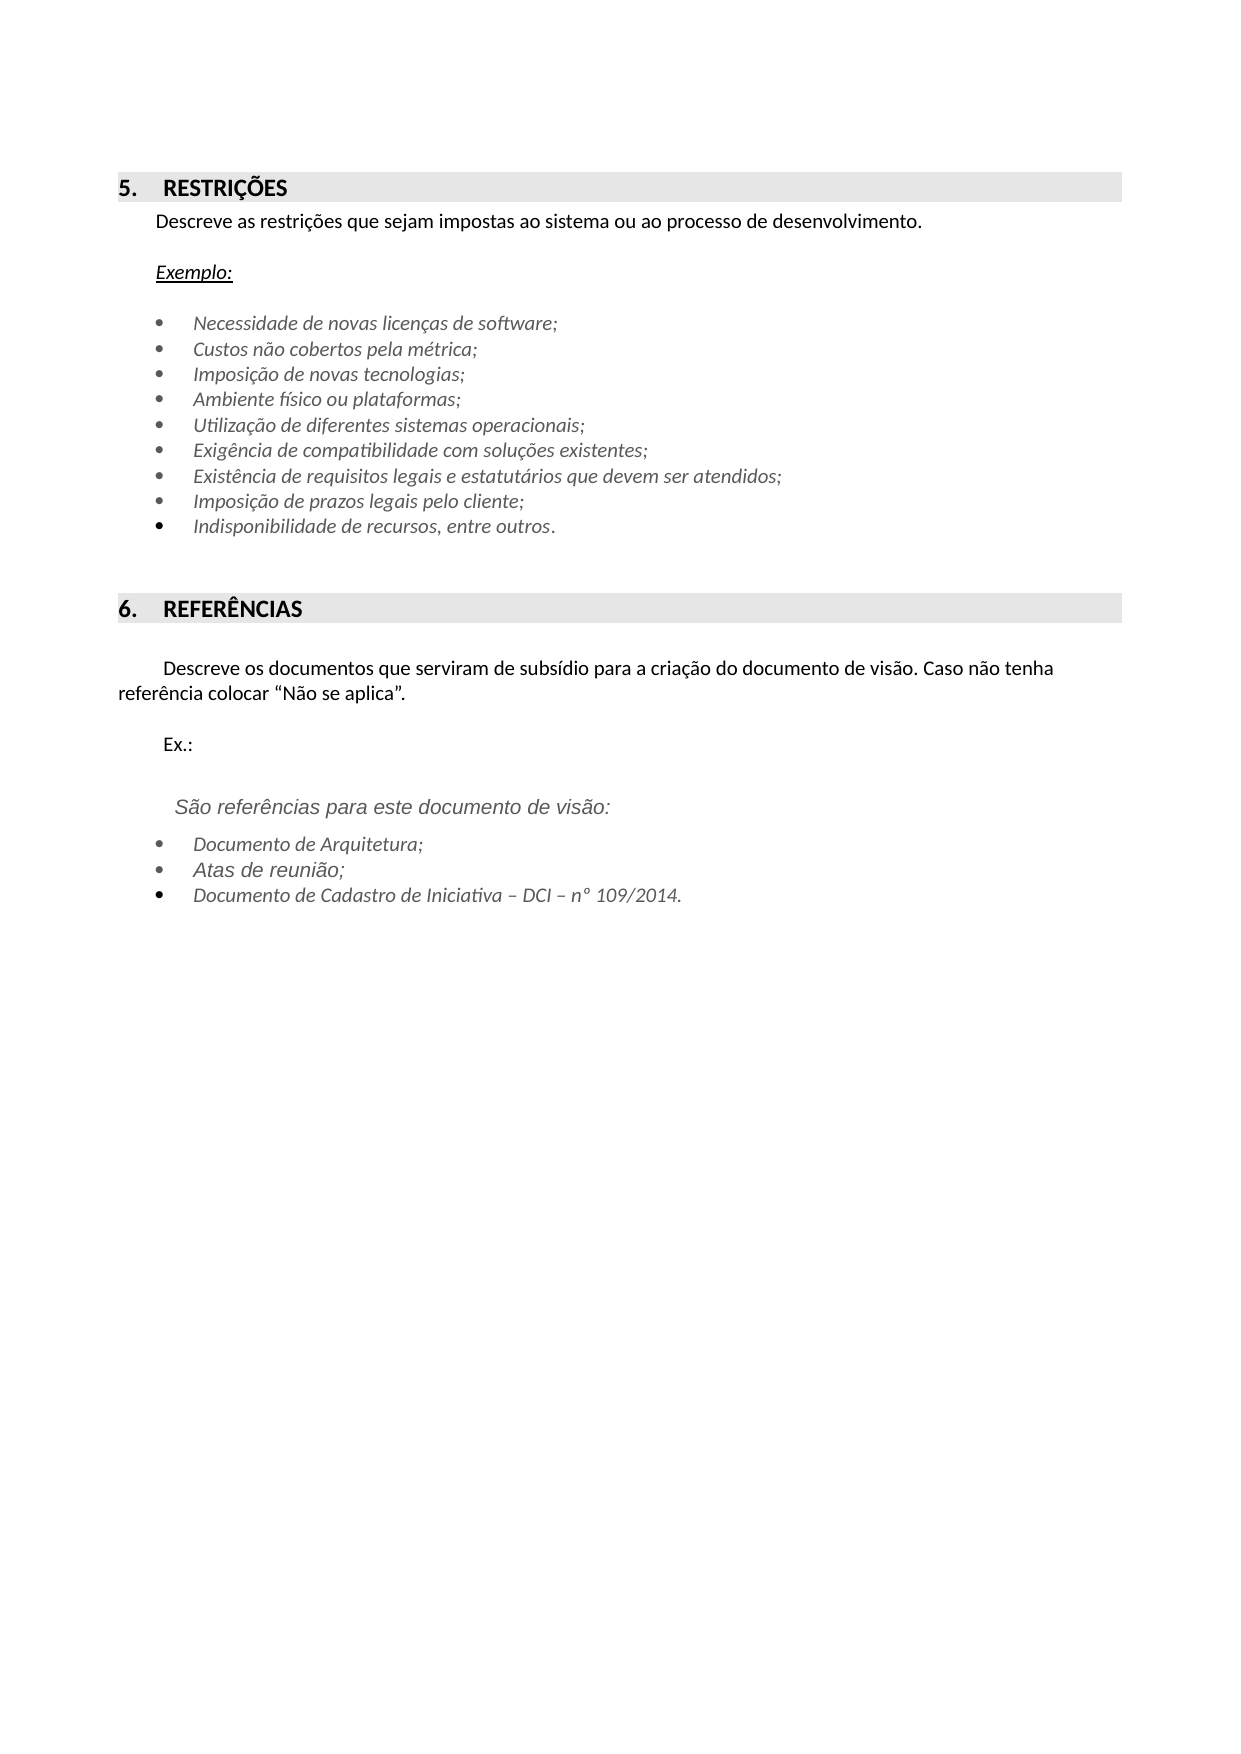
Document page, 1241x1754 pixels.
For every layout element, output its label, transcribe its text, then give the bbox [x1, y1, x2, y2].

list Necessidade de novas licenças de software; [156, 310, 1122, 336]
subtitle RESTRIÇÕES [118, 172, 1122, 202]
list Imposição de prazos legais pelo cliente; [156, 488, 1122, 514]
text Exemplo: [118, 259, 1122, 285]
text Ex.: [118, 731, 1122, 757]
list Ambiente físico ou plataformas; [156, 387, 1122, 412]
list Utilização de diferentes sistemas operacionais; [156, 412, 1122, 437]
list Custos não cobertos pela métrica; [156, 336, 1122, 361]
list Indisponibilidade de recursos, entre outros. [156, 514, 1122, 539]
list Documento de Cadastro de Iniciativa – DCI – nº 109/2014. [156, 882, 1122, 907]
list Atas de reunião; [156, 857, 1122, 882]
list Documento de Arquitetura; [156, 832, 1122, 857]
text São referências para este documento de visão: [174, 794, 1122, 819]
list Exigência de compatibilidade com soluções existentes; [156, 437, 1122, 463]
list Existência de requisitos legais e estatutários que devem ser atendidos; [156, 463, 1122, 488]
list Imposição de novas tecnologias; [156, 361, 1122, 387]
text Descreve as restrições que sejam impostas ao sistema ou ao processo de desenvolvimento. [118, 209, 1122, 234]
text Descreve os documentos que serviram de subsídio para a criação do documento de visão. Caso não tenha referência colocar “Não se aplica”. [118, 655, 1122, 706]
subtitle REFERÊNCIAS [118, 593, 1122, 623]
